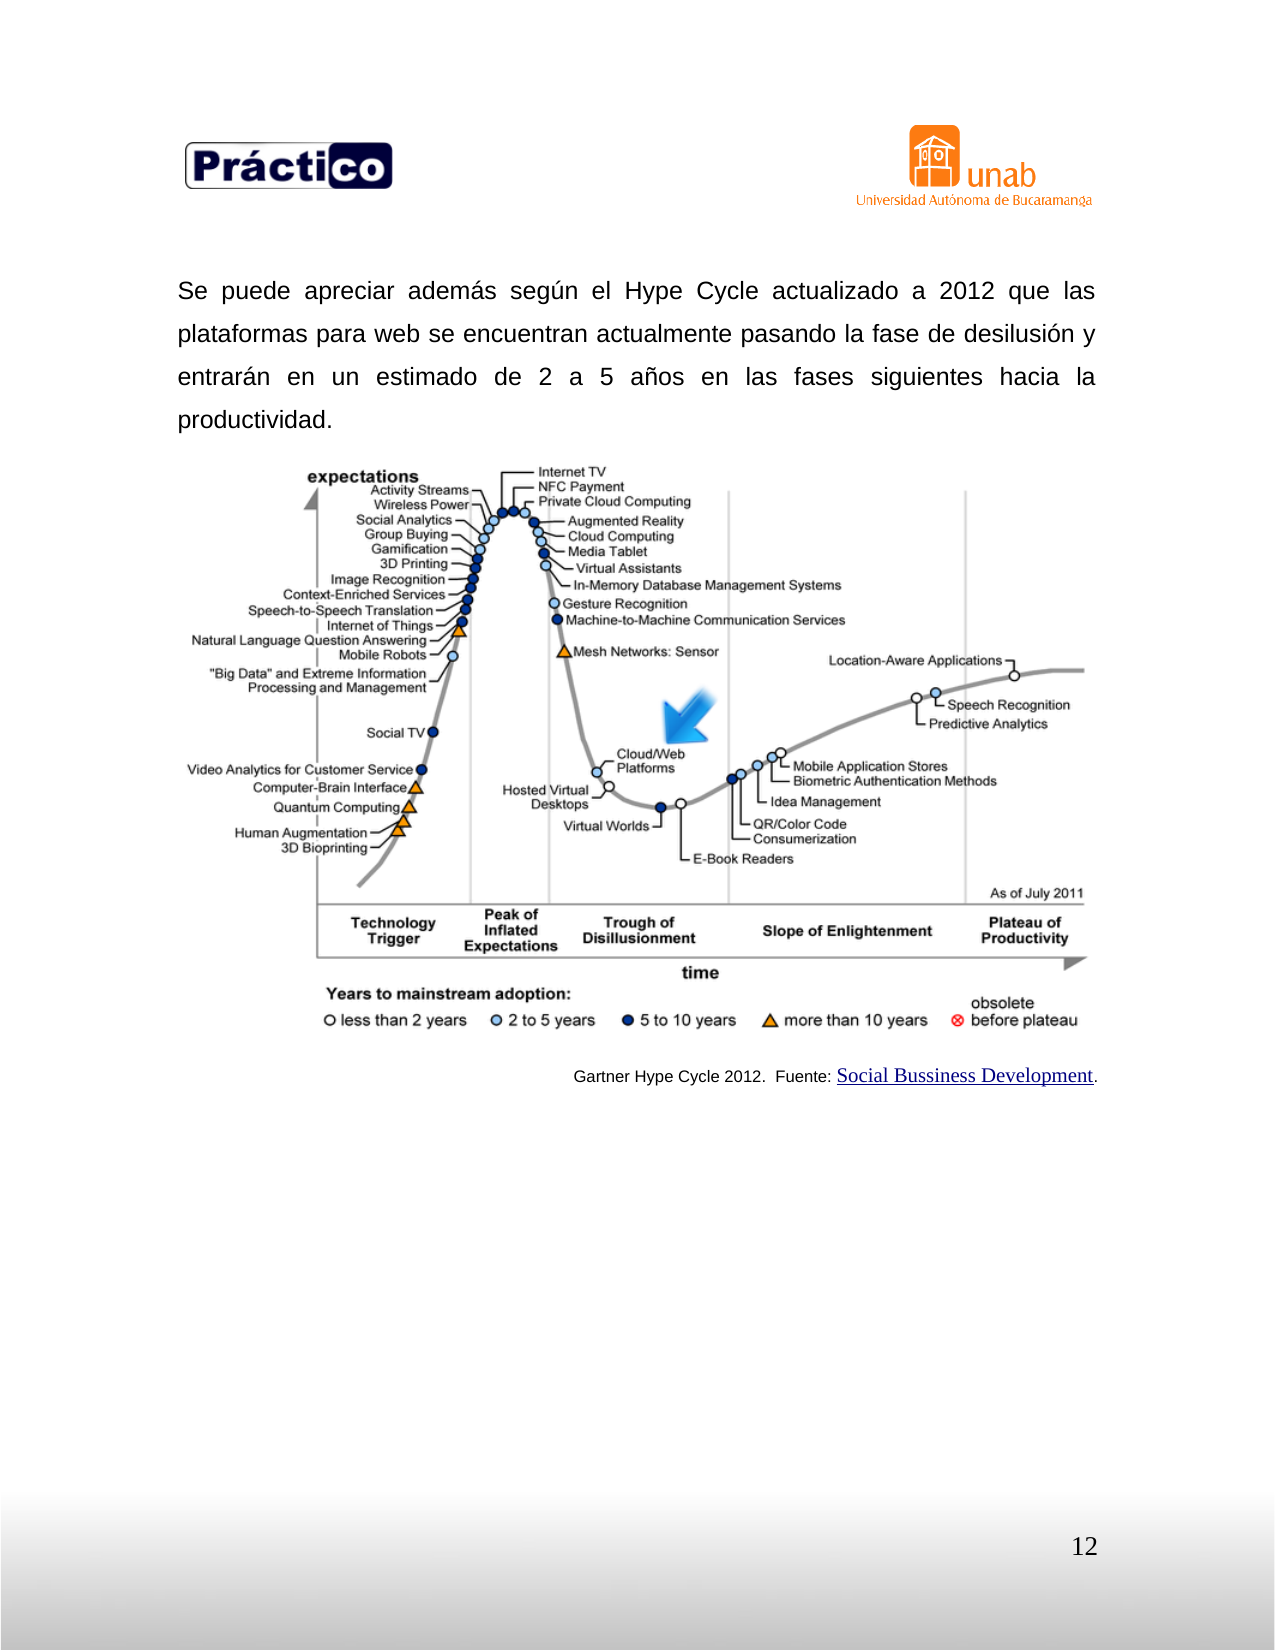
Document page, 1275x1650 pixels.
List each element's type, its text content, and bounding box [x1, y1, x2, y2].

picture [177, 461, 1098, 1037]
text Se puede apreciar además según el Hype Cycle actualizado a 2012 que las plataformas para web se encuentran actualmente pasando la fase de desilusión y entrarán en un estimado de 2 a 5 años en las fases siguientes hacia la productividad. [177, 276, 1098, 434]
picture [856, 125, 1092, 207]
picture [182, 140, 395, 191]
picture [0, 1472, 1275, 1650]
text Gartner Hype Cycle 2012. Fuente: Social Bussiness Development. [177, 1063, 1098, 1087]
